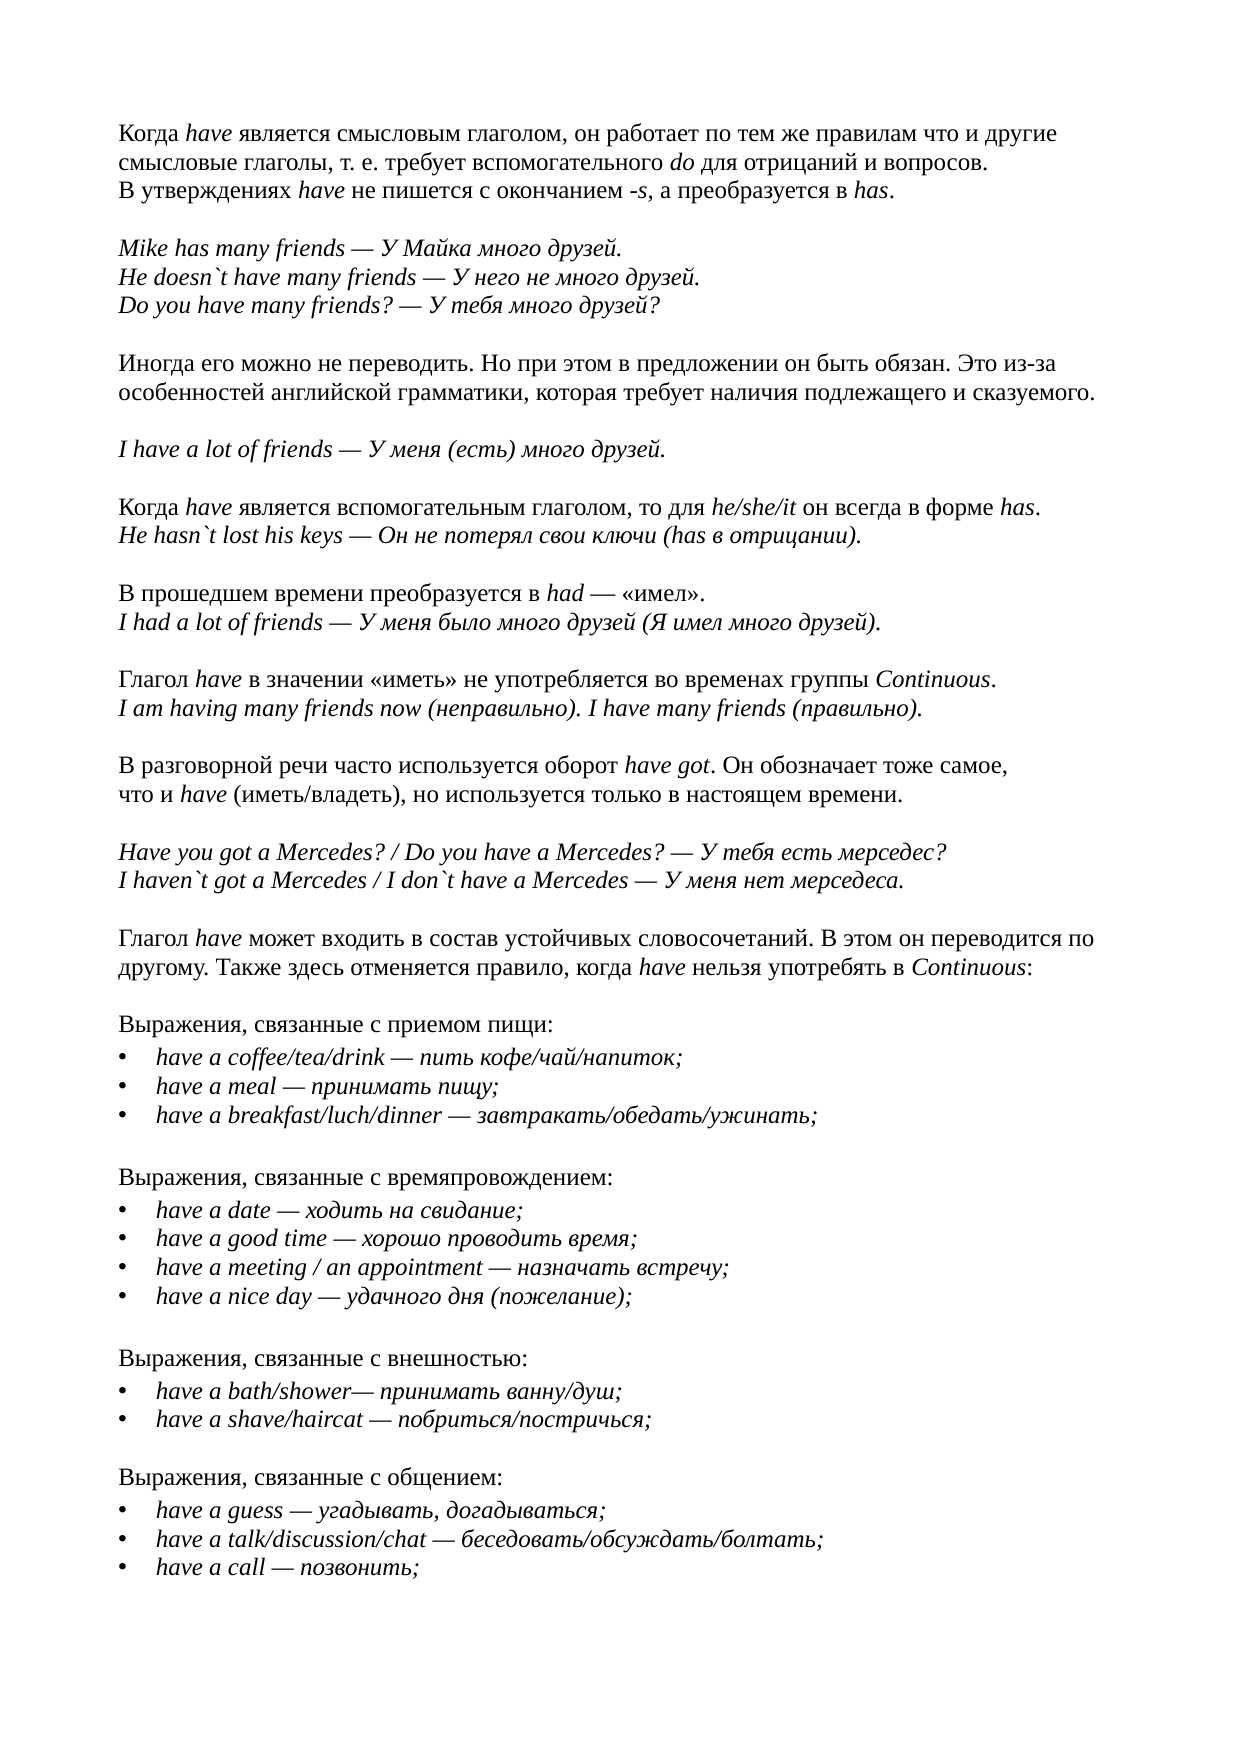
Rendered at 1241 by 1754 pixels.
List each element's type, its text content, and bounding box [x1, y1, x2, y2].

text смысловые глаголы, т. е. требует вспомогательного do для отрицаний и вопросов. [118, 147, 1122, 176]
text В разговорной речи часто используется оборот have got. Он обозначает тоже самое, [118, 751, 1122, 779]
text I had a lot of friends — У меня было много друзей (Я имел много друзей). [118, 607, 1122, 636]
text Выражения, связанные с времяпровождением: [118, 1162, 1122, 1190]
text Have you got a Mercedes? / Do you have a Mercedes? — У тебя есть мерседес? [118, 837, 1122, 866]
text Когда have является вспомогательным глаголом, то для he/she/it он всегда в форме has. [118, 492, 1122, 521]
text Mike has many friends — У Майка много друзей. [118, 233, 1122, 262]
text I am having many friends now (неправильно). I have many friends (правильно). [118, 693, 1122, 722]
list have a meeting / an appointment — назначать встречу; [118, 1252, 1122, 1281]
list have a date — ходить на свидание; [118, 1195, 1122, 1223]
list have a good time — хорошо проводить время; [118, 1223, 1122, 1252]
text В прошедшем времени преобразуется в had — «имел». [118, 578, 1122, 607]
list have a call — позвонить; [118, 1552, 1122, 1581]
list have a breakfast/luch/dinner — завтракать/обедать/ужинать; [118, 1100, 1122, 1129]
text Выражения, связанные с внешностью: [118, 1343, 1122, 1371]
text Когда have является смысловым глаголом, он работает по тем же правилам что и другие [118, 118, 1122, 147]
text В утверждениях have не пишется с окончанием -s, а преобразуется в has. [118, 176, 1122, 204]
list have a shave/haircat — побриться/постричься; [118, 1404, 1122, 1433]
list have a talk/discussion/chat — беседовать/обсуждать/болтать; [118, 1524, 1122, 1552]
text Выражения, связанные с общением: [118, 1462, 1122, 1491]
list have a guess — угадывать, догадываться; [118, 1495, 1122, 1524]
text Выражения, связанные с приемом пищи: [118, 1009, 1122, 1038]
text Иногда его можно не переводить. Но при этом в предложении он быть обязан. Это из-за особенностей английской грамматики, которая требует наличия подлежащего и сказуемого. [118, 348, 1122, 406]
text He hasn`t lost his keys — Он не потерял свои ключи (has в отрицании). [118, 521, 1122, 549]
list have a bath/shower— принимать ванну/душ; [118, 1376, 1122, 1404]
text He doesn`t have many friends — У него не много друзей. [118, 262, 1122, 291]
text Do you have many friends? — У тебя много друзей? [118, 291, 1122, 319]
list have a coffee/tea/drink — пить кофе/чай/напиток; [118, 1042, 1122, 1071]
list have a nice day — удачного дня (пожелание); [118, 1281, 1122, 1310]
text Глагол have в значении «иметь» не употребляется во временах группы Continuous. [118, 664, 1122, 693]
text I haven`t got a Mercedes / I don`t have a Mercedes — У меня нет мерседеса. [118, 866, 1122, 894]
text I have a lot of friends — У меня (есть) много друзей. [118, 434, 1122, 463]
text что и have (иметь/владеть), но используется только в настоящем времени. [118, 779, 1122, 808]
list have a meal — принимать пищу; [118, 1071, 1122, 1100]
text Глагол have может входить в состав устойчивых словосочетаний. В этом он переводится по другому. Также здесь отменяется правило, когда have нельзя употребять в Continuous: [118, 923, 1122, 981]
